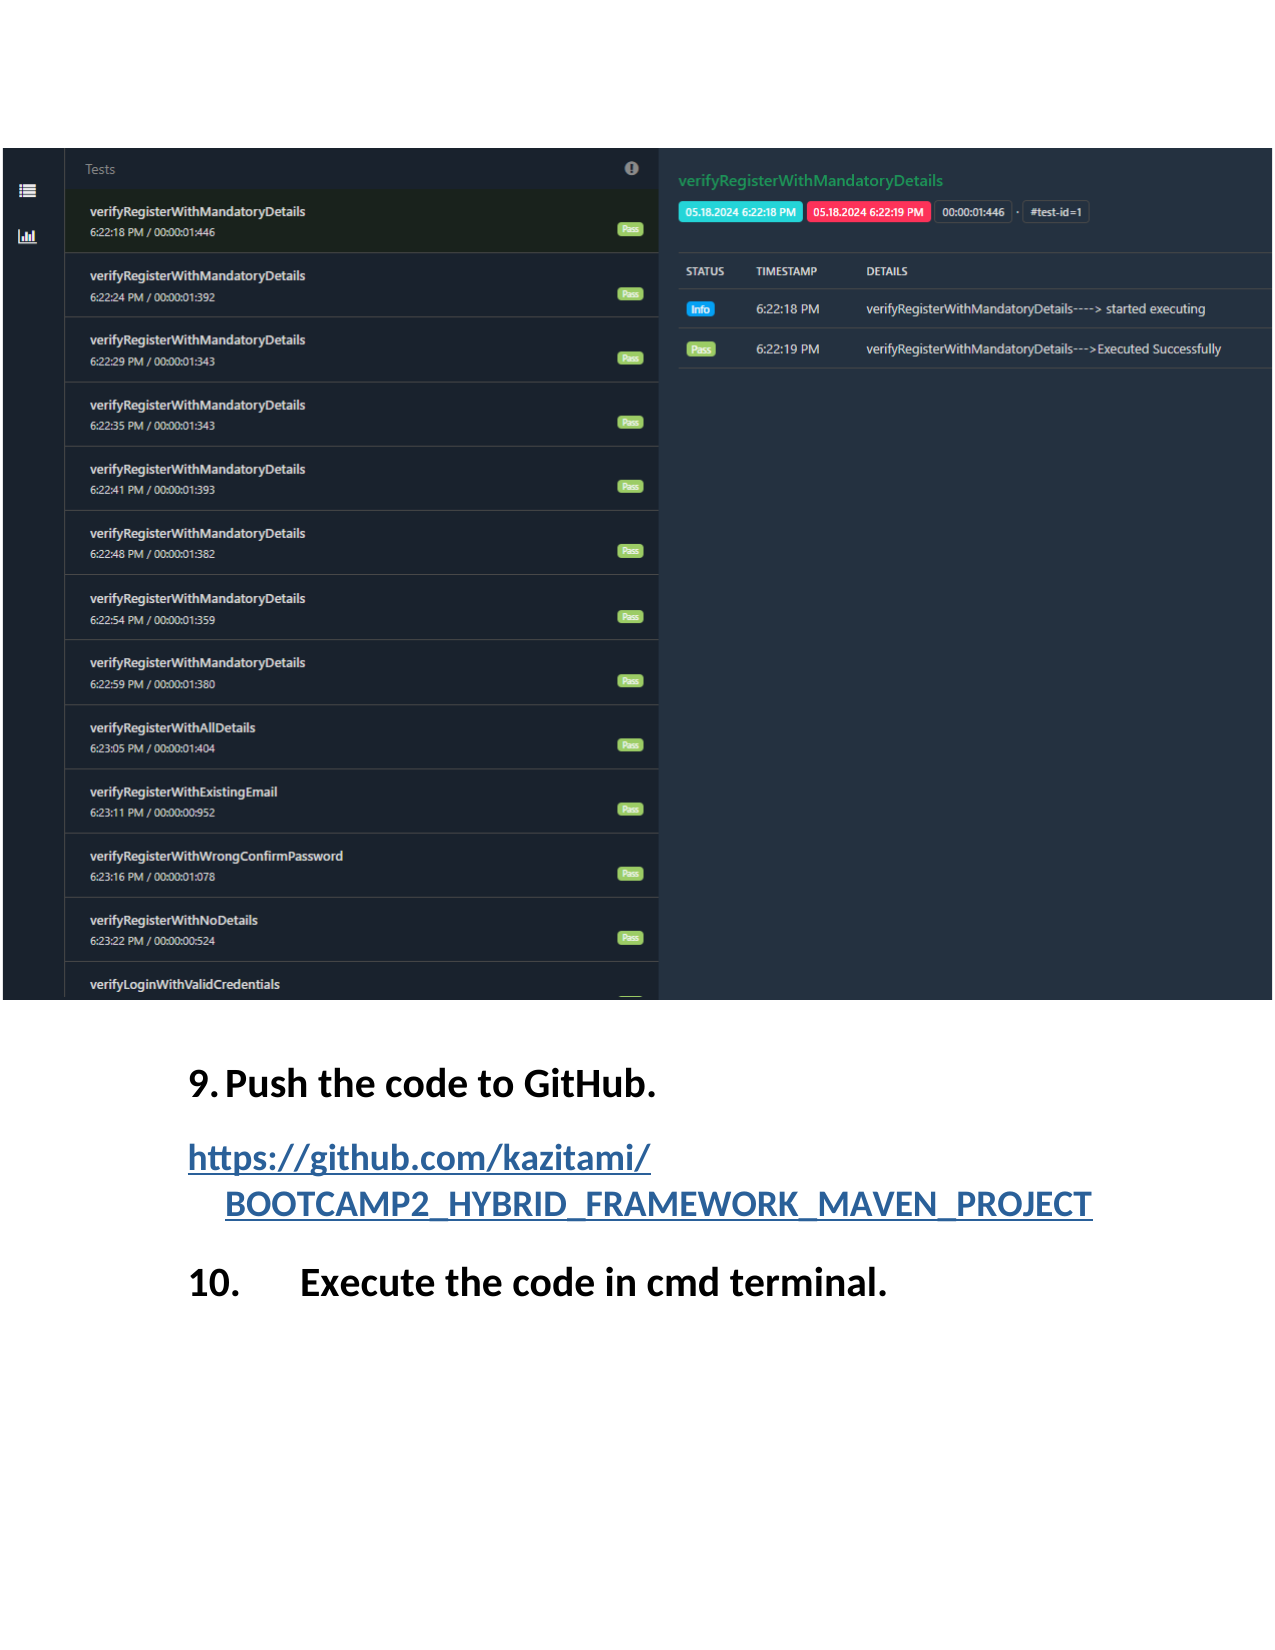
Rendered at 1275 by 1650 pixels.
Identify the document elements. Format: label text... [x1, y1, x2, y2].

text https://github.com/kazitami/BOOTCAMP2_HYBRID_FRAMEWORK_MAVEN_PROJECT [187, 1134, 1125, 1225]
picture [2, 148, 1273, 1000]
list Push the code to GitHub. [187, 1057, 1125, 1107]
list Execute the code in cmd terminal. [187, 1256, 1125, 1307]
